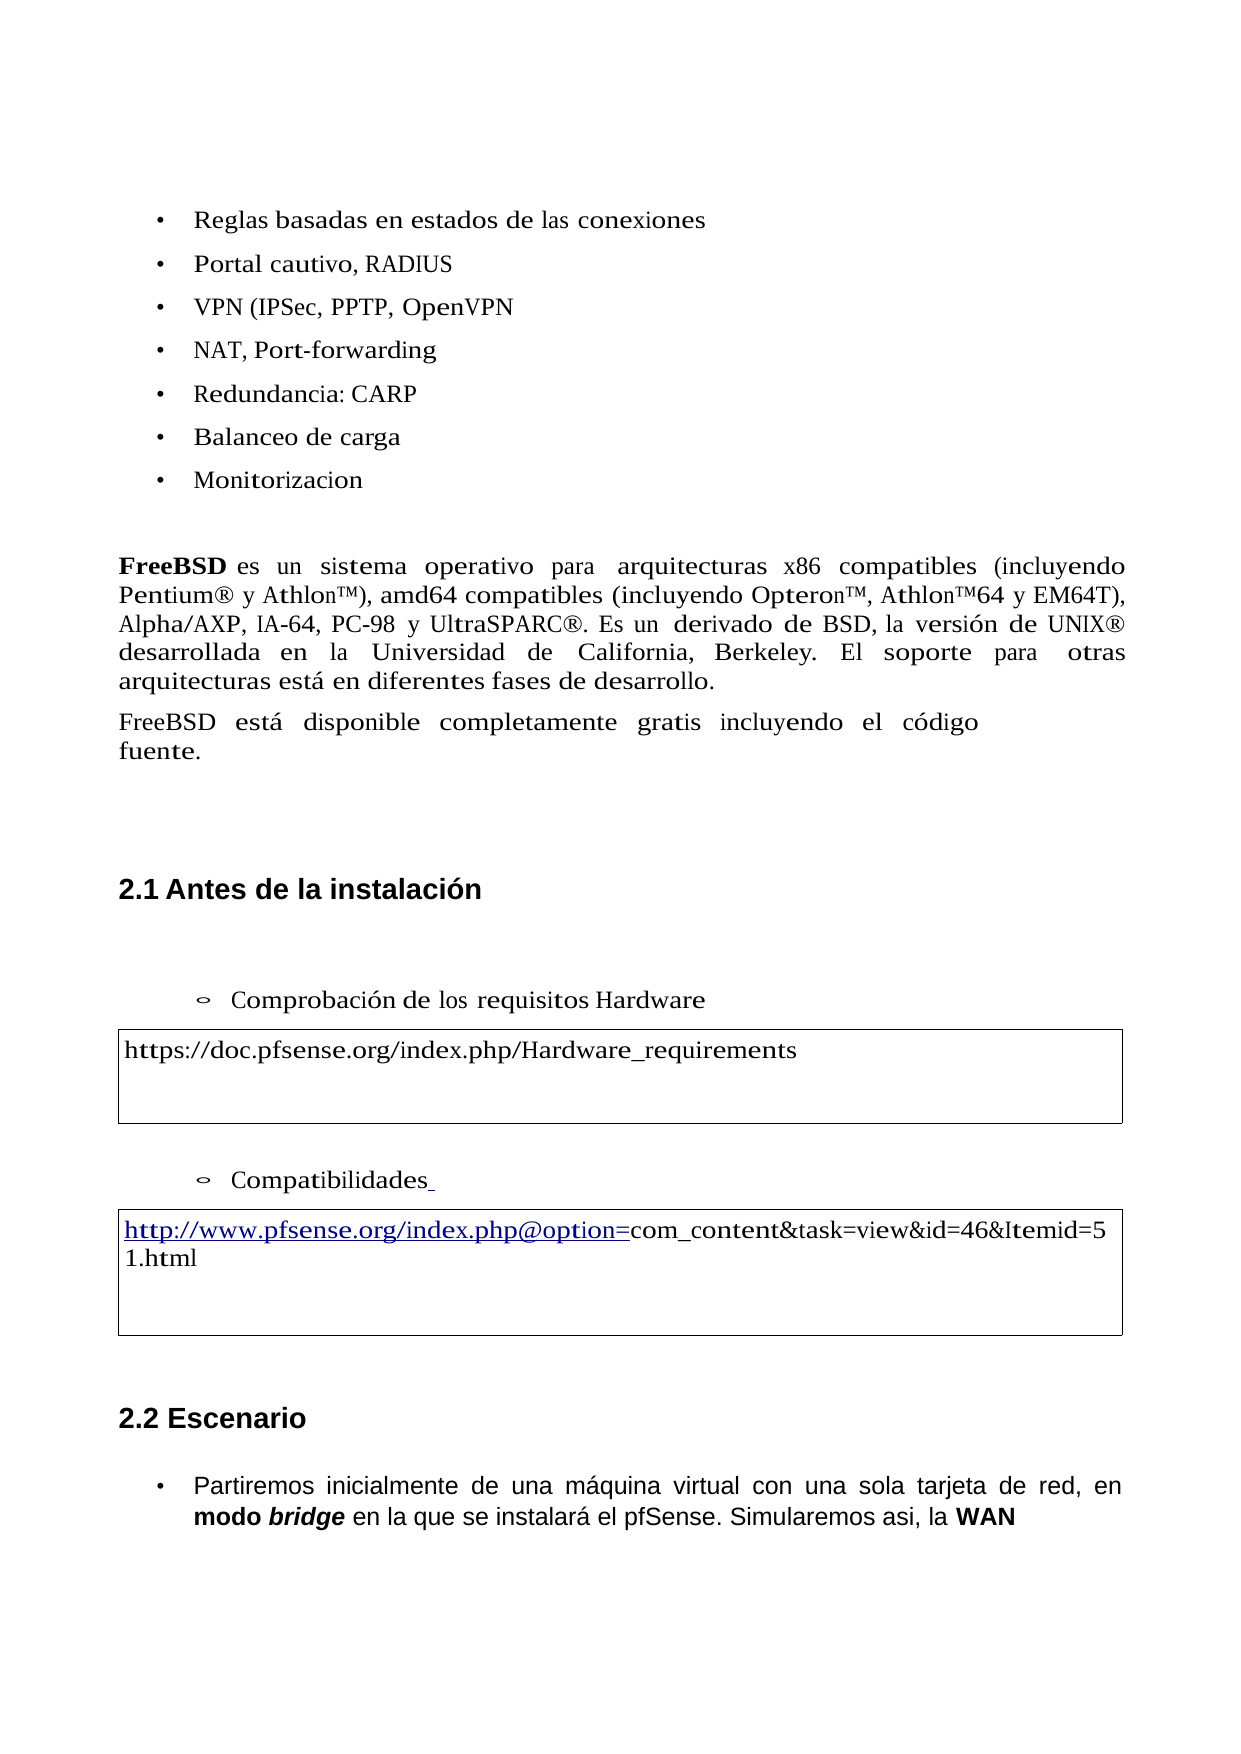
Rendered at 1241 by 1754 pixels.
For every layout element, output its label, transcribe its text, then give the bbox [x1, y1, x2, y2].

text FreeBSD es un sistema operativo para arquitecturas x86 compatibles (incluyendo Pentium® y Athlon™), amd64 compatibles (incluyendo Opteron™, Athlon™64 y EM64T), Alpha/AXP, IA-64, PC-98 y UltraSPARC®. Es un derivado de BSD, la versión de UNIX® desarrollada en la Universidad de California, Berkeley. El soporte para otras arquitecturas está en diferentes fases de desarrollo. [118, 551, 1126, 695]
text • Portal cautivo, RADIUS [156, 249, 1134, 278]
text • Partiremos inicialmente de una máquina virtual con una sola tarjeta de red, en [156, 1471, 1134, 1500]
text • Monitorizacion [156, 466, 1134, 494]
text 2.2 Escenario [118, 1401, 311, 1435]
text • Balanceo de carga [156, 422, 1134, 451]
text ◦ Compatibilidades http://www.pfsense.org/index.php@option=com_content&task=view&id=46&Itemid=5 [124, 1143, 1112, 1243]
text ◦ Comprobación de los requisitos Hardware https://doc.pfsense.org/index.php/Hardware_requirements [124, 985, 803, 1063]
text • Reglas basadas en estados de las conexiones [156, 206, 1134, 234]
text modo bridge en la que se instalará el pfSense. Simularemos asi, la WAN [193, 1502, 1134, 1531]
text 1.html [124, 1243, 201, 1272]
text FreeBSD está disponible completamente gratis incluyendo el código fuente. [118, 707, 979, 765]
text • NAT, Port-forwarding [156, 336, 1134, 364]
text 2.1 Antes de la instalación [118, 872, 486, 905]
text • Redundancia: CARP [156, 379, 1134, 408]
text • VPN (IPSec, PPTP, OpenVPN [156, 292, 1134, 321]
